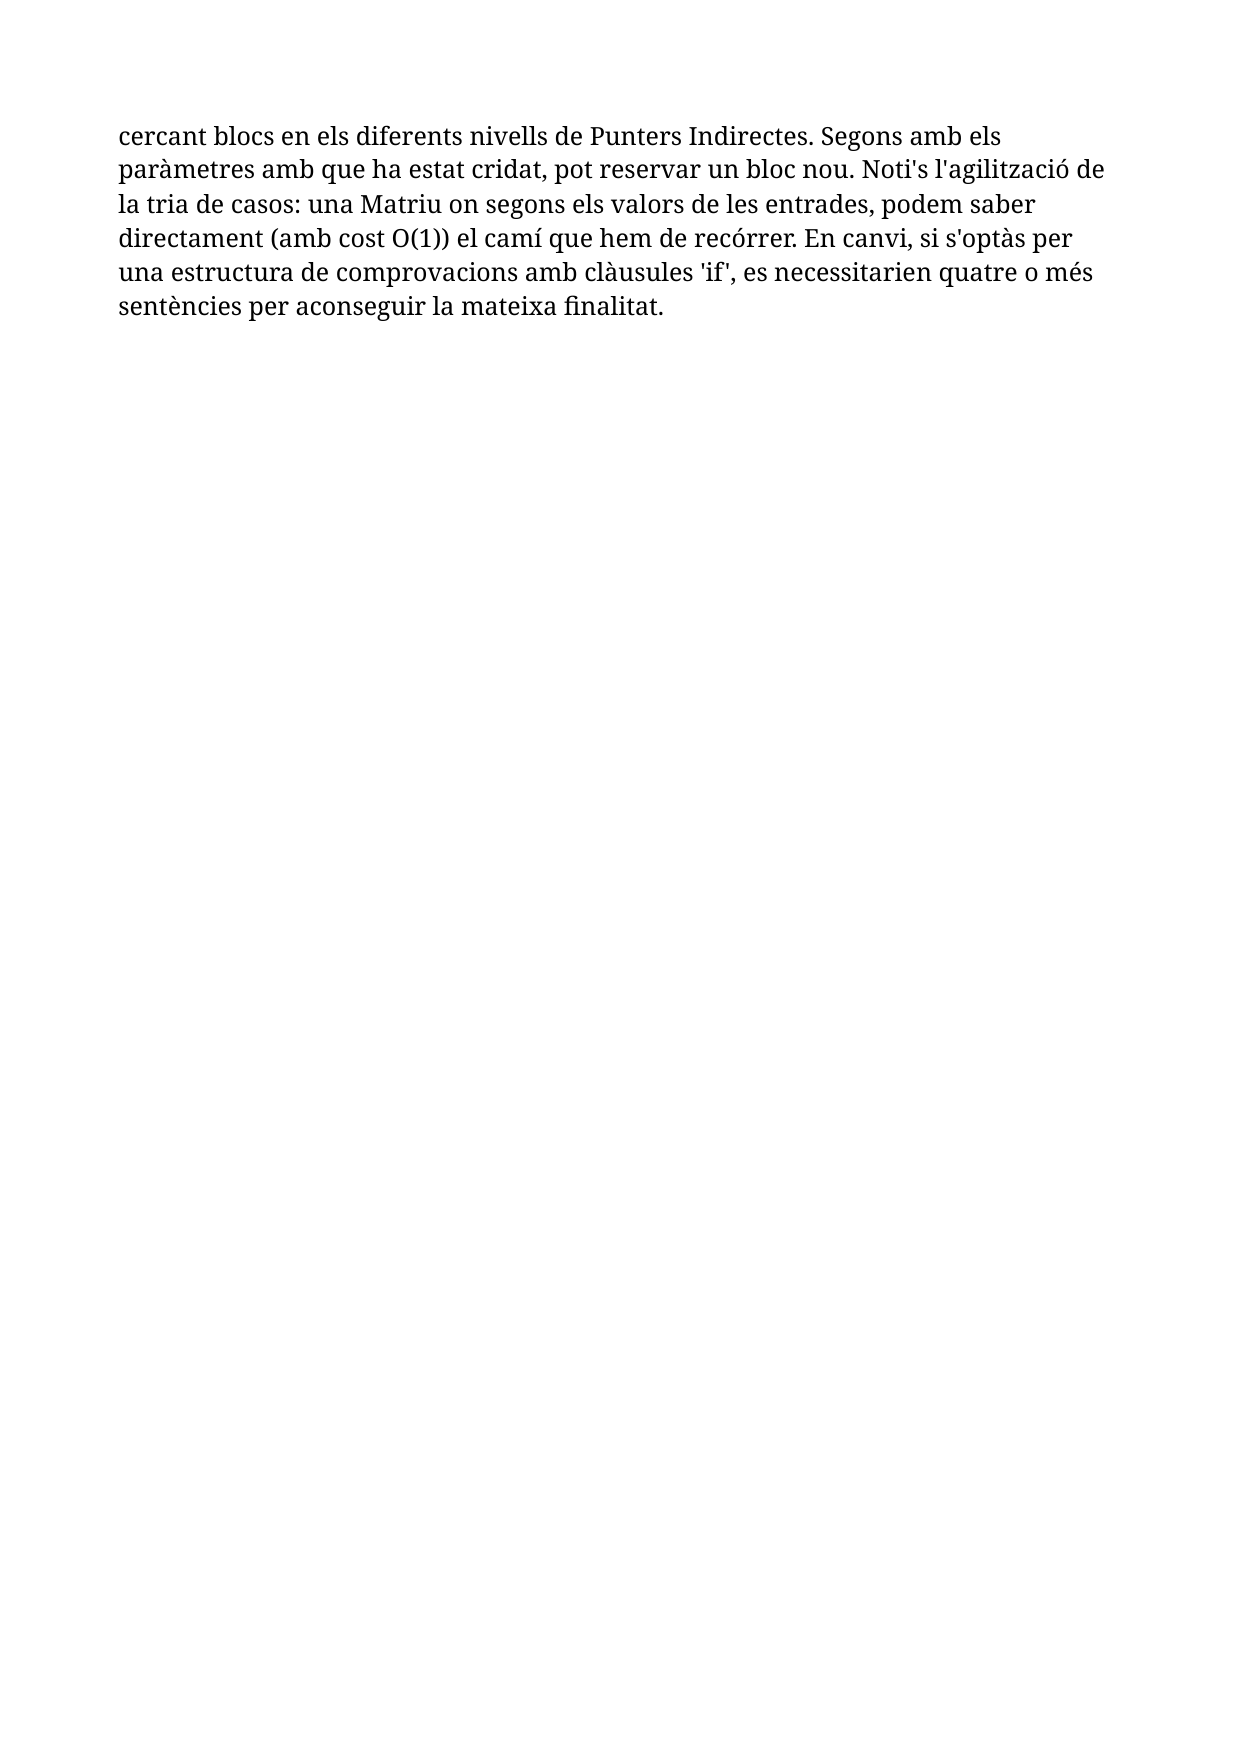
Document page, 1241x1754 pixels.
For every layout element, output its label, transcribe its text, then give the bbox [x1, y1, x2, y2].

text cercant blocs en els diferents nivells de Punters Indirectes. Segons amb els paràmetres amb que ha estat cridat, pot reservar un bloc nou. Noti's l'agilització de la tria de casos: una Matriu on segons els valors de les entrades, podem saber directament (amb cost O(1)) el camí que hem de recórrer. En canvi, si s'optàs per una estructura de comprovacions amb clàusules 'if', es necessitarien quatre o més sentències per aconseguir la mateixa finalitat. [118, 118, 1122, 322]
